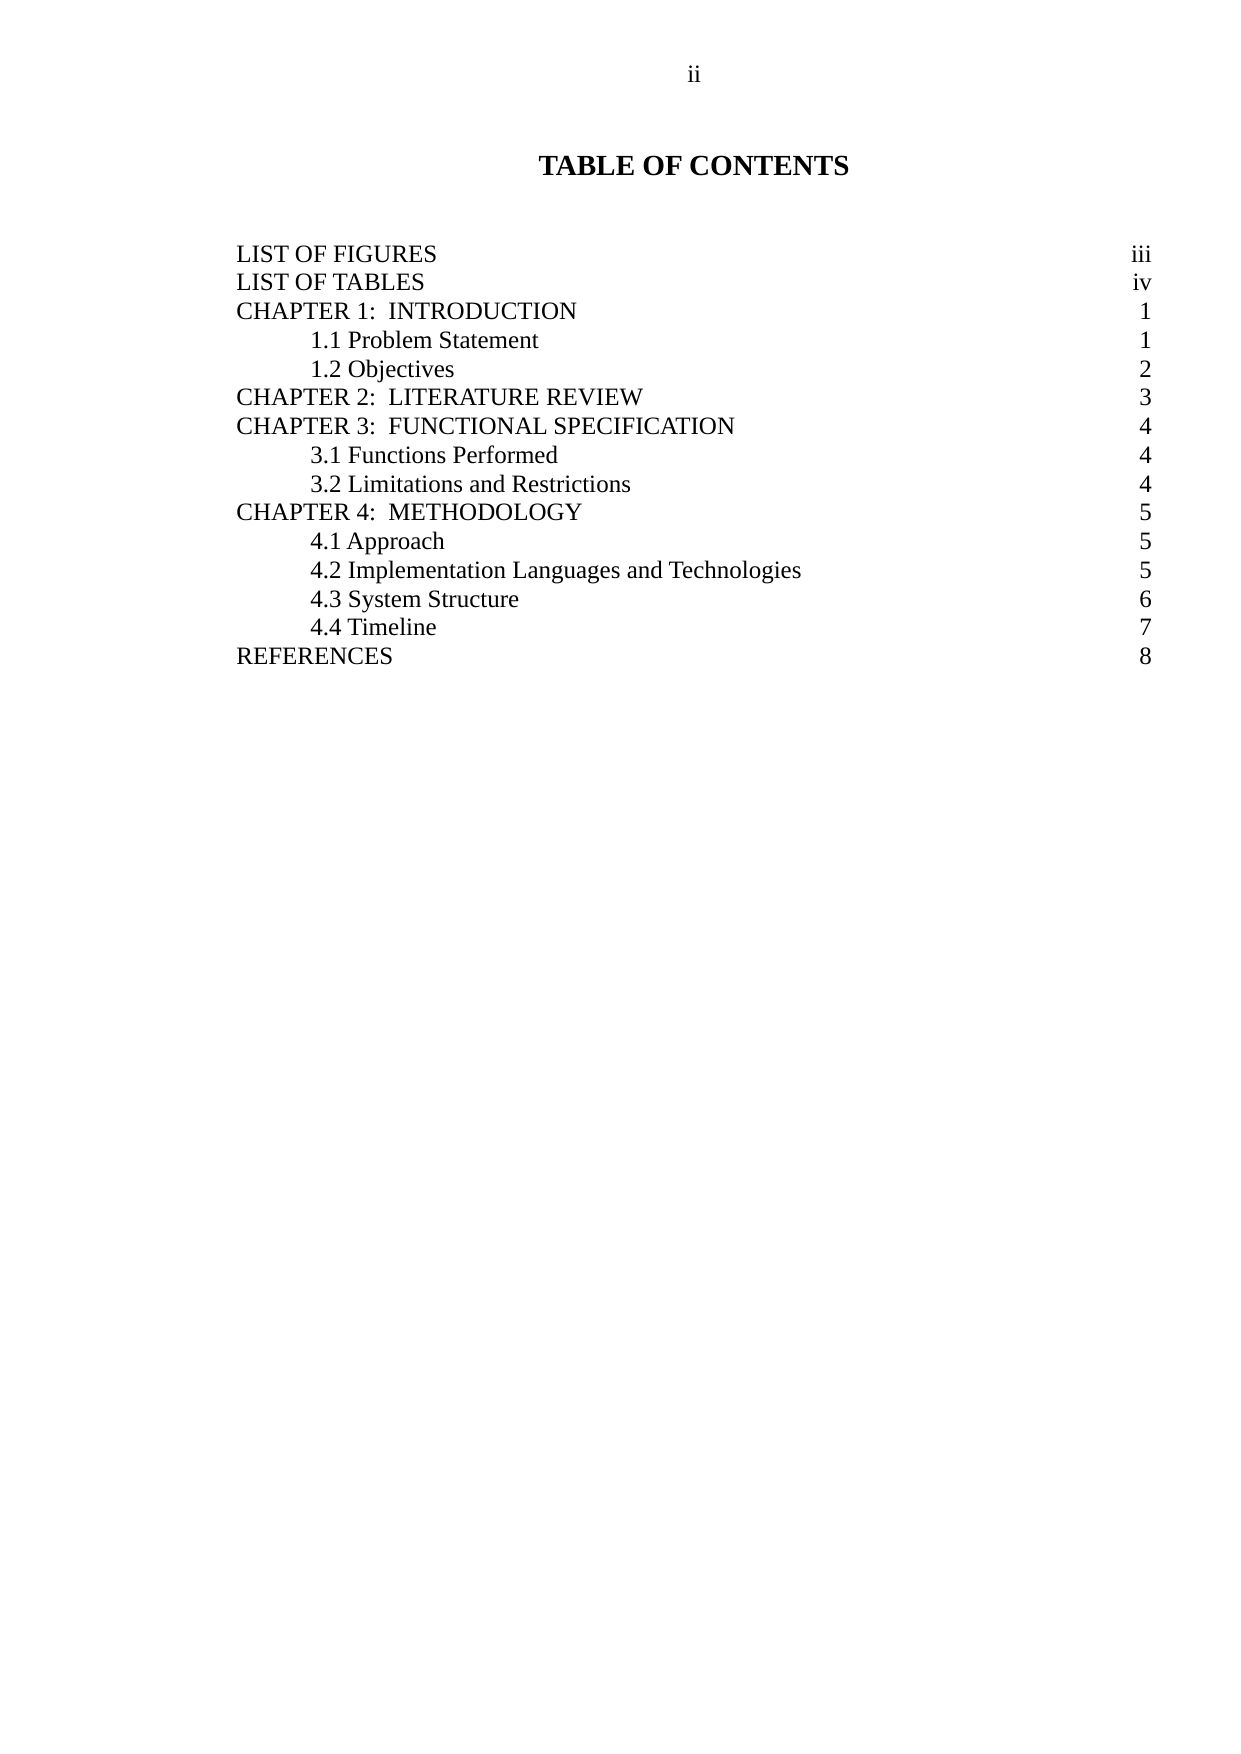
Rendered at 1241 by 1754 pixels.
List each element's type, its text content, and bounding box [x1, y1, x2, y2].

text 1.2 Objectives 2 [310, 354, 1152, 382]
text CHAPTER 1: INTRODUCTION 1 [236, 296, 1152, 325]
text 3.2 Limitations and Restrictions 4 [310, 469, 1152, 497]
text REFERENCES 8 [236, 641, 1152, 670]
text 4.1 Approach 5 [310, 526, 1152, 555]
text TABLE OF CONTENTS [236, 148, 1152, 181]
text LIST OF FIGURES iii [236, 239, 1152, 267]
text CHAPTER 3: FUNCTIONAL SPECIFICATION 4 [236, 411, 1152, 440]
text LIST OF TABLES iv [236, 267, 1152, 296]
text 4.4 Timeline 7 [310, 612, 1152, 641]
text 4.2 Implementation Languages and Technologies 5 [310, 555, 1152, 584]
text 4.3 System Structure 6 [310, 584, 1152, 612]
text CHAPTER 4: METHODOLOGY 5 [236, 497, 1152, 526]
text CHAPTER 2: LITERATURE REVIEW 3 [236, 382, 1152, 411]
text 1.1 Problem Statement 1 [310, 325, 1152, 354]
text 3.1 Functions Performed 4 [310, 440, 1152, 469]
